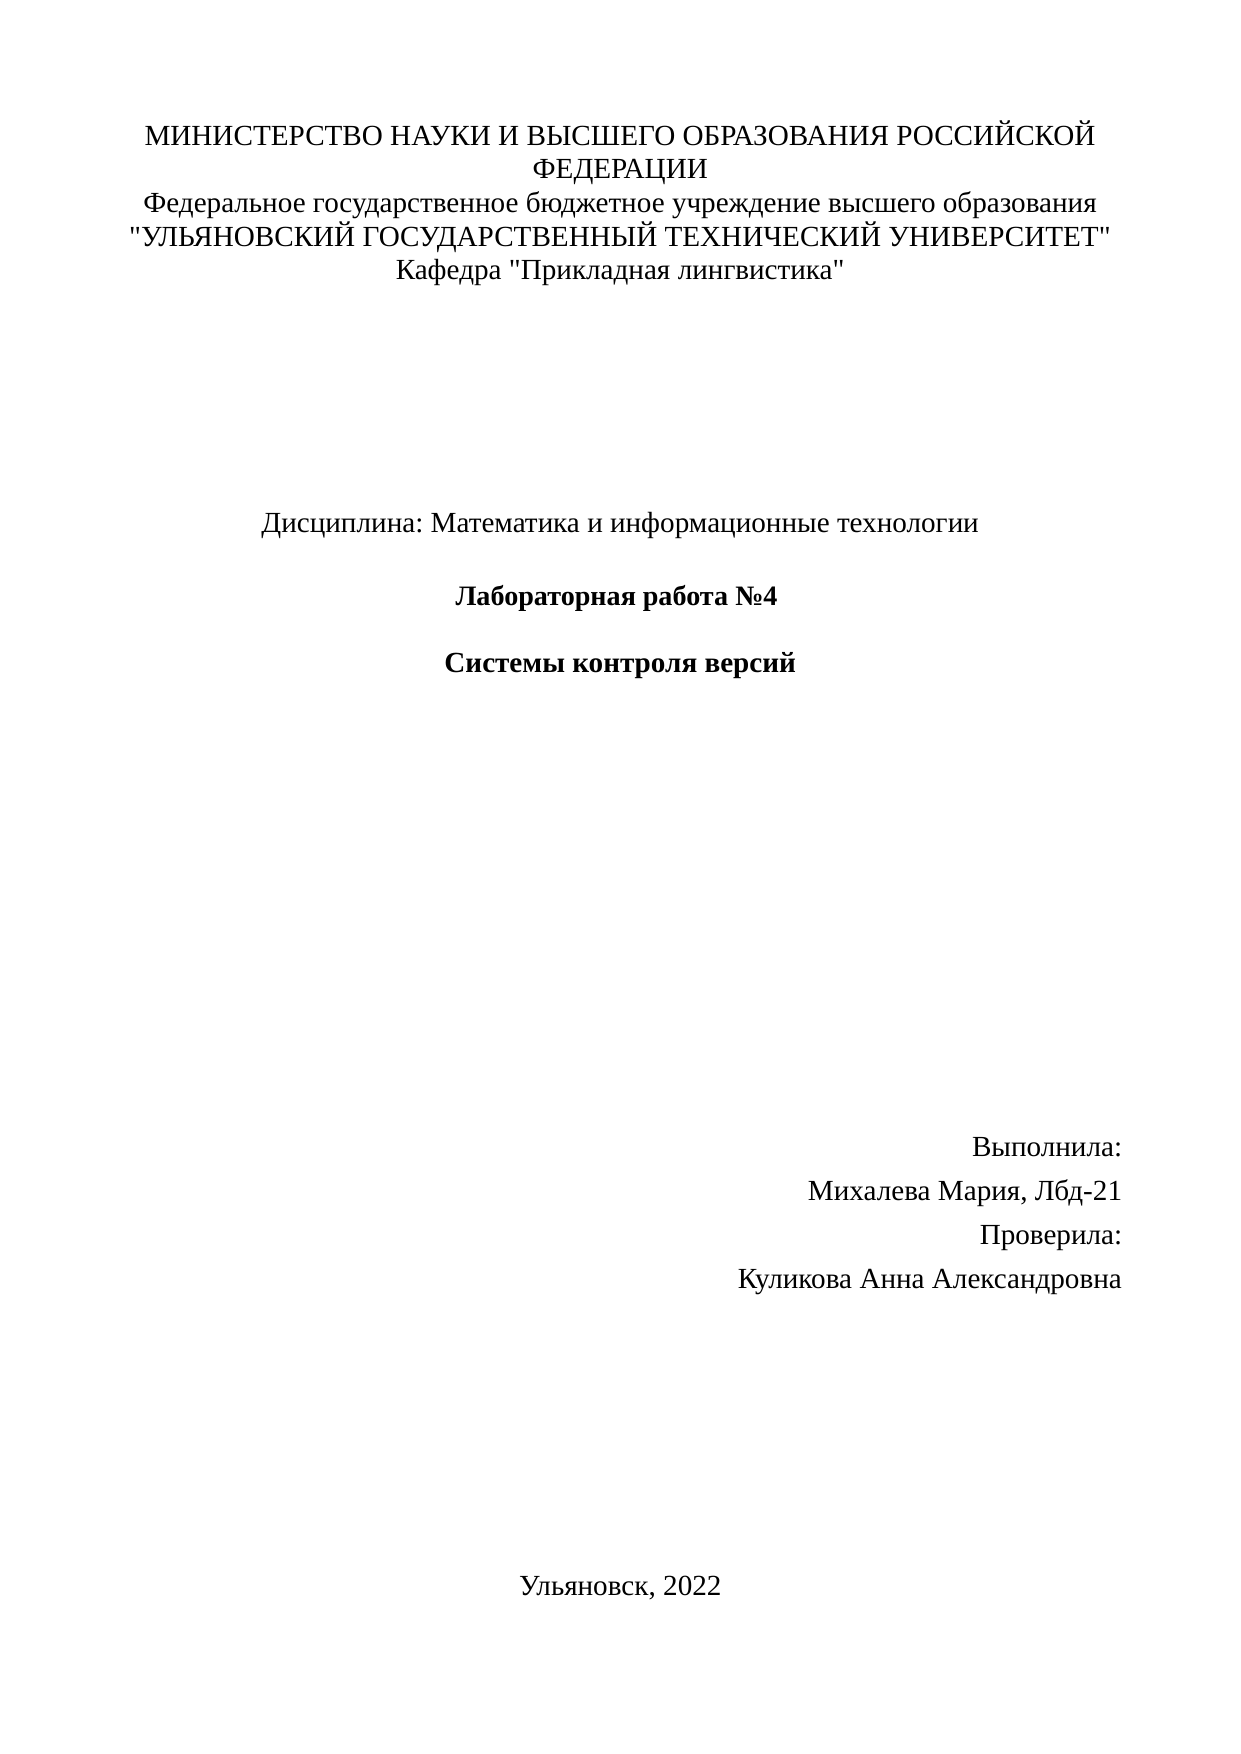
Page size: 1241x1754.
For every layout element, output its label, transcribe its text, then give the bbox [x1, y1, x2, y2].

text Системы контроля версий [118, 645, 1122, 679]
text Выполнила: [118, 1129, 1122, 1162]
text "УЛЬЯНОВСКИЙ ГОСУДАРСТВЕННЫЙ ТЕХНИЧЕСКИЙ УНИВЕРСИТЕТ" [118, 219, 1122, 252]
text Михалева Мария, Лбд-21 [118, 1173, 1122, 1206]
text Федеральное государственное бюджетное учреждение высшего образования [118, 185, 1122, 219]
text Дисциплина: Математика и информационные технологии [118, 506, 1122, 539]
text Кафедра "Прикладная лингвистика" [118, 252, 1122, 286]
text Проверила: [118, 1217, 1122, 1250]
text Куликова Анна Александровна [118, 1261, 1122, 1294]
text Ульяновск, 2022 [118, 1568, 1122, 1602]
text Лабораторная работа №4 [118, 578, 1122, 612]
text МИНИСТЕРСТВО НАУКИ И ВЫСШЕГО ОБРАЗОВАНИЯ РОССИЙСКОЙ ФЕДЕРАЦИИ [118, 118, 1122, 185]
